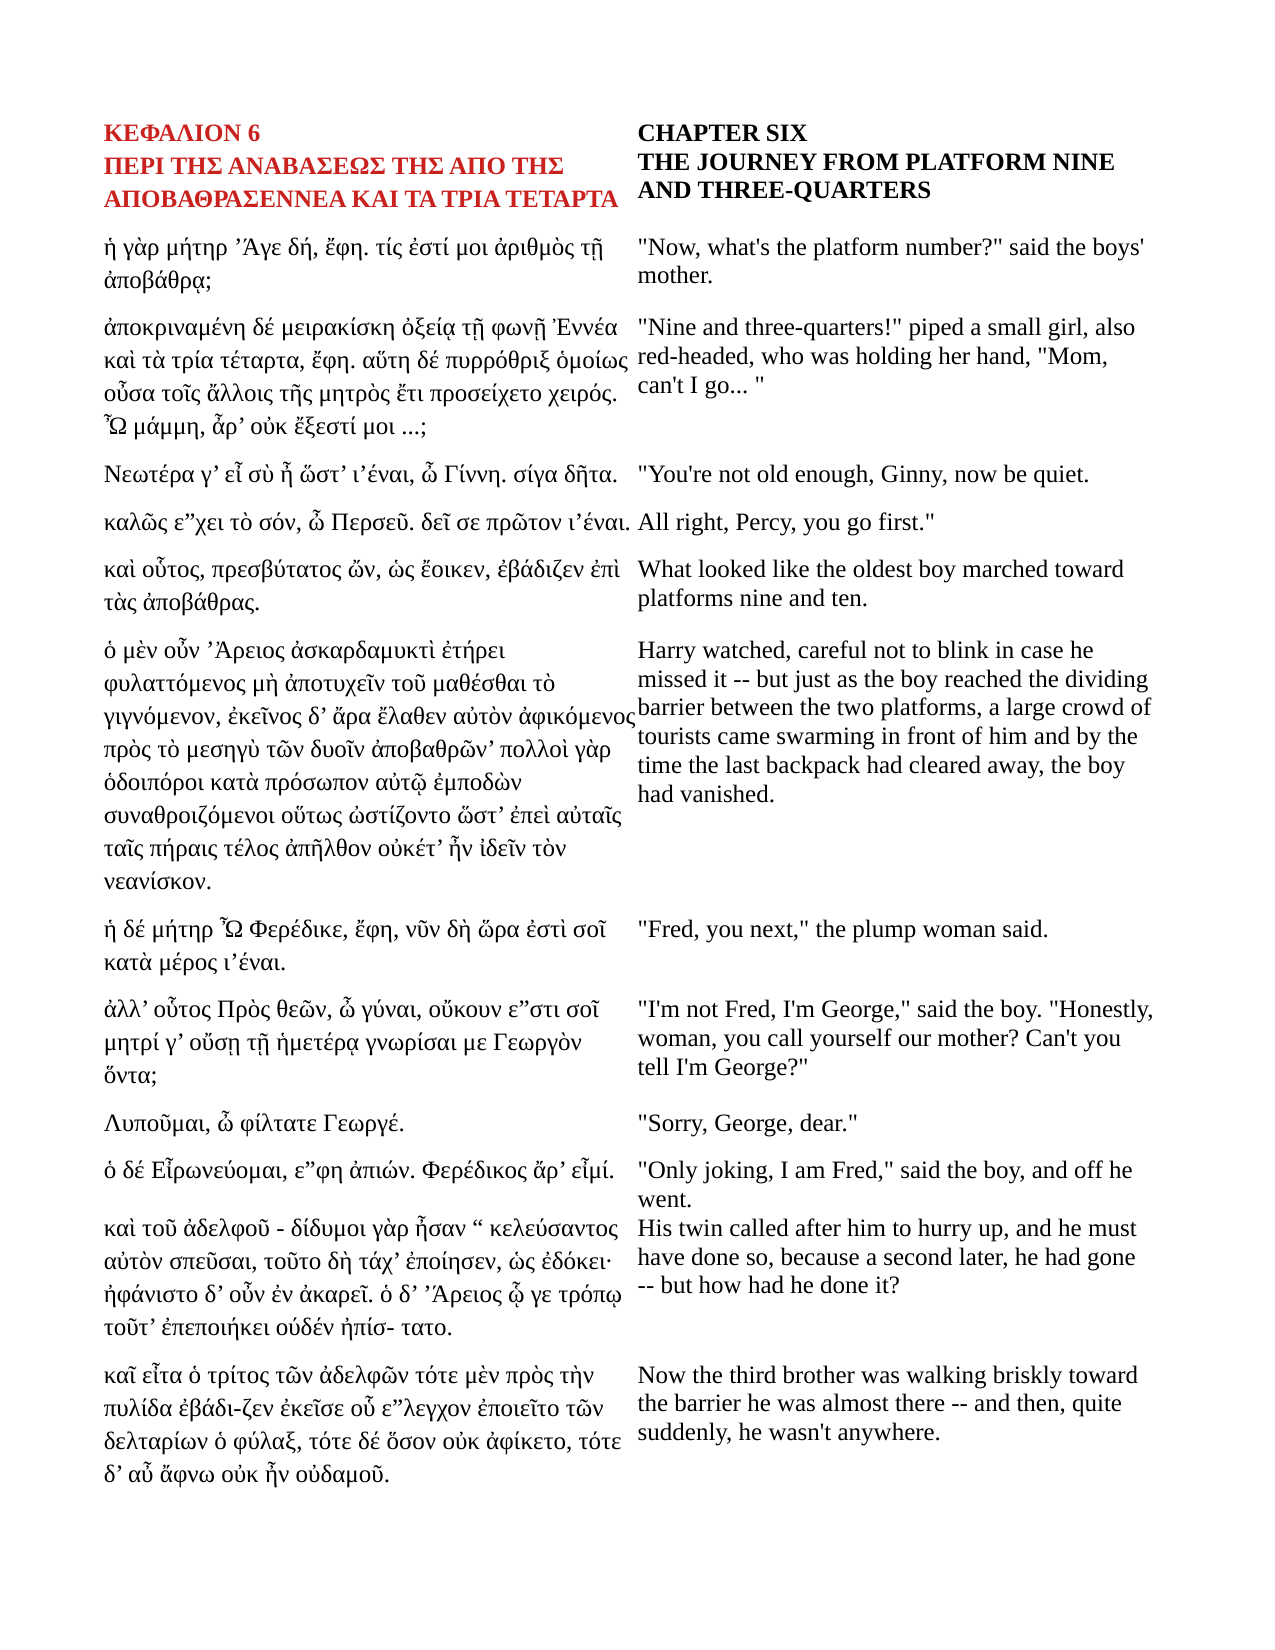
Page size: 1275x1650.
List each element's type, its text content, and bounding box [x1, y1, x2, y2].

table_cell ὁ δέ Εἶρωνεύομαι, ε”φη ἀπιών. Φερέδικος ἄρ’ εἶμί. [104, 1156, 637, 1213]
table_cell καὶ τοῦ ἀδελφοῦ - δίδυμοι γὰρ ἦσαν “ κελεύσαντος αὐτὸν σπεῦσαι, τοῦτο δὴ τάχ’ ἐποίησεν, ὡς ἐδόκει· ἠφάνιστο δ’ οὖν ἐν ἀκαρεῖ. ὁ δ’ ’Άρειος ᾧ γε τρόπῳ τοῦτ’ ἐπεποιήκει ούδέν ἠπίσ- τατο. [104, 1213, 637, 1360]
table_cell καῖ εἶτα ὁ τρίτος τῶν ἀδελφῶν τότε μὲν πρὸς τὴν πυλίδα ἐβάδι-ζεν ἐκεῖσε οὗ ε”λεγχον ἐποιεῖτο τῶν δελταρίων ὁ φύλαξ, τότε δέ ὅσον οὐκ ἀφίκετο, τότε δ’ αὖ ἄφνω οὐκ ἦν οὐδαμοῦ. [104, 1360, 637, 1506]
table_cell καλῶς ε”χει τὸ σόν, ὦ Περσεῦ. δεῖ σε πρῶτον ι’έναι. [104, 507, 637, 554]
table_cell "Fred, you next," the plump woman said. [638, 914, 1157, 994]
table_cell Νεωτέρα γ’ εἶ σὺ ἦ ὥστ’ ι’έναι, ὦ Γίννη. σίγα δῆτα. [104, 459, 637, 507]
table_cell καὶ οὗτος, πρεσβύτατος ὤν, ὡς ἔοικεν, ἐβάδιζεν ἐπὶ τὰς ἀποβάθρας. [104, 554, 637, 635]
table_cell "Nine and three-quarters!" piped a small girl, also red-headed, who was holding her hand, "Mom, can't I go... " [638, 313, 1157, 459]
table_cell Now the third brother was walking briskly toward the barrier he was almost there -- and then, quite suddenly, he wasn't anywhere. [638, 1360, 1157, 1506]
table_cell ὁ μὲν οὖν ’Ἀρειος ἀσκαρδαμυκτὶ ἐτήρει φυλαττόμενος μὴ ἀποτυχεῖν τοῦ μαθέσθαι τὸ γιγνόμενον, ἐκεῖνος δ’ ἄρα ἔλαθεν αὐτὸν ἀφικόμενος πρὸς τὸ μεσηγὺ τῶν δυοῖν ἀποβαθρῶν’ πολλοὶ γὰρ ὁδοιπόροι κατὰ πρόσωπον αὐτῷ ἐμποδὼν συναθροιζόμενοι οὕτως ὠστίζοντο ὥστ’ ἐπεὶ αὐταῖς ταῖς πήραις τέλος ἀπῆλθον οὐκέτ’ ἦν ἰδεῖν τὸν νεανίσκον. [104, 635, 637, 914]
table_header CHAPTER SIX THE JOURNEY FROM PLATFORM NINE AND THREE-QUARTERS [638, 118, 1157, 232]
table_cell Λυποῦμαι, ὦ φίλτατε Γεωργέ. [104, 1108, 637, 1156]
table_cell "I'm not Fred, I'm George," said the boy. "Honestly, woman, you call yourself our mother? Can't you tell I'm George?" [638, 994, 1157, 1108]
table_cell What looked like the oldest boy marched toward platforms nine and ten. [638, 554, 1157, 635]
table_cell "Only joking, I am Fred," said the boy, and off he went. [638, 1156, 1157, 1213]
table_cell All right, Percy, you go first." [638, 507, 1157, 554]
table_cell ἀποκριναμένη δέ μειρακίσκη ὀξείᾳ τῇ φωνῇ Ἐννέα καὶ τὰ τρία τέταρτα, ἔφη. αὕτη δέ πυρρόθριξ ὁμοίως οὖσα τοῖς ἄλλοις τῆς μητρὸς ἔτι προσείχετο χειρός. Ὦ μάμμη, ἆρ’ οὐκ ἔξεστί μοι ...; [104, 313, 637, 459]
table_header ΚΕΦΑΛΙΟΝ 6 ΠΕΡΙ ΤΗΣ ΑΝΑΒΑΣΕΩΣ ΤΗΣ ΑΠΟ ΤΗΣ ΑΠΟΒΑΘΡΑΣΕΝΝΕΑ ΚΑΙ ΤΑ ΤΡΙΑ ΤΕΤΑΡΤΑ [104, 118, 637, 232]
table_cell His twin called after him to hurry up, and he must have done so, because a second later, he had gone -- but how had he done it? [638, 1213, 1157, 1360]
table_cell ἀλλ’ οὗτος Πρὸς θεῶν, ὦ γύναι, οὔκουν ε”στι σοῖ μητρί γ’ οὔσῃ τῇ ἡμετέρᾳ γνωρίσαι με Γεωργὸν ὅντα; [104, 994, 637, 1108]
table_cell "Sorry, George, dear." [638, 1108, 1157, 1156]
table_cell ἡ γὰρ μήτηρ ’Άγε δή, ἔφη. τίς ἐστί μοι ἀριθμὸς τῇ ἀποβάθρᾳ; [104, 232, 637, 312]
table_cell ἡ δέ μήτηρ Ὦ Φερέδικε, ἔφη, νῦν δὴ ὥρα ἐστὶ σοῖ κατὰ μέρος ι’έναι. [104, 914, 637, 994]
table_cell "You're not old enough, Ginny, now be quiet. [638, 459, 1157, 507]
table_cell "Now, what's the platform number?" said the boys' mother. [638, 232, 1157, 312]
table_cell Harry watched, careful not to blink in case he missed it -- but just as the boy reached the dividing barrier between the two platforms, a large crowd of tourists came swarming in front of him and by the time the last backpack had cleared away, the boy had vanished. [638, 635, 1157, 914]
